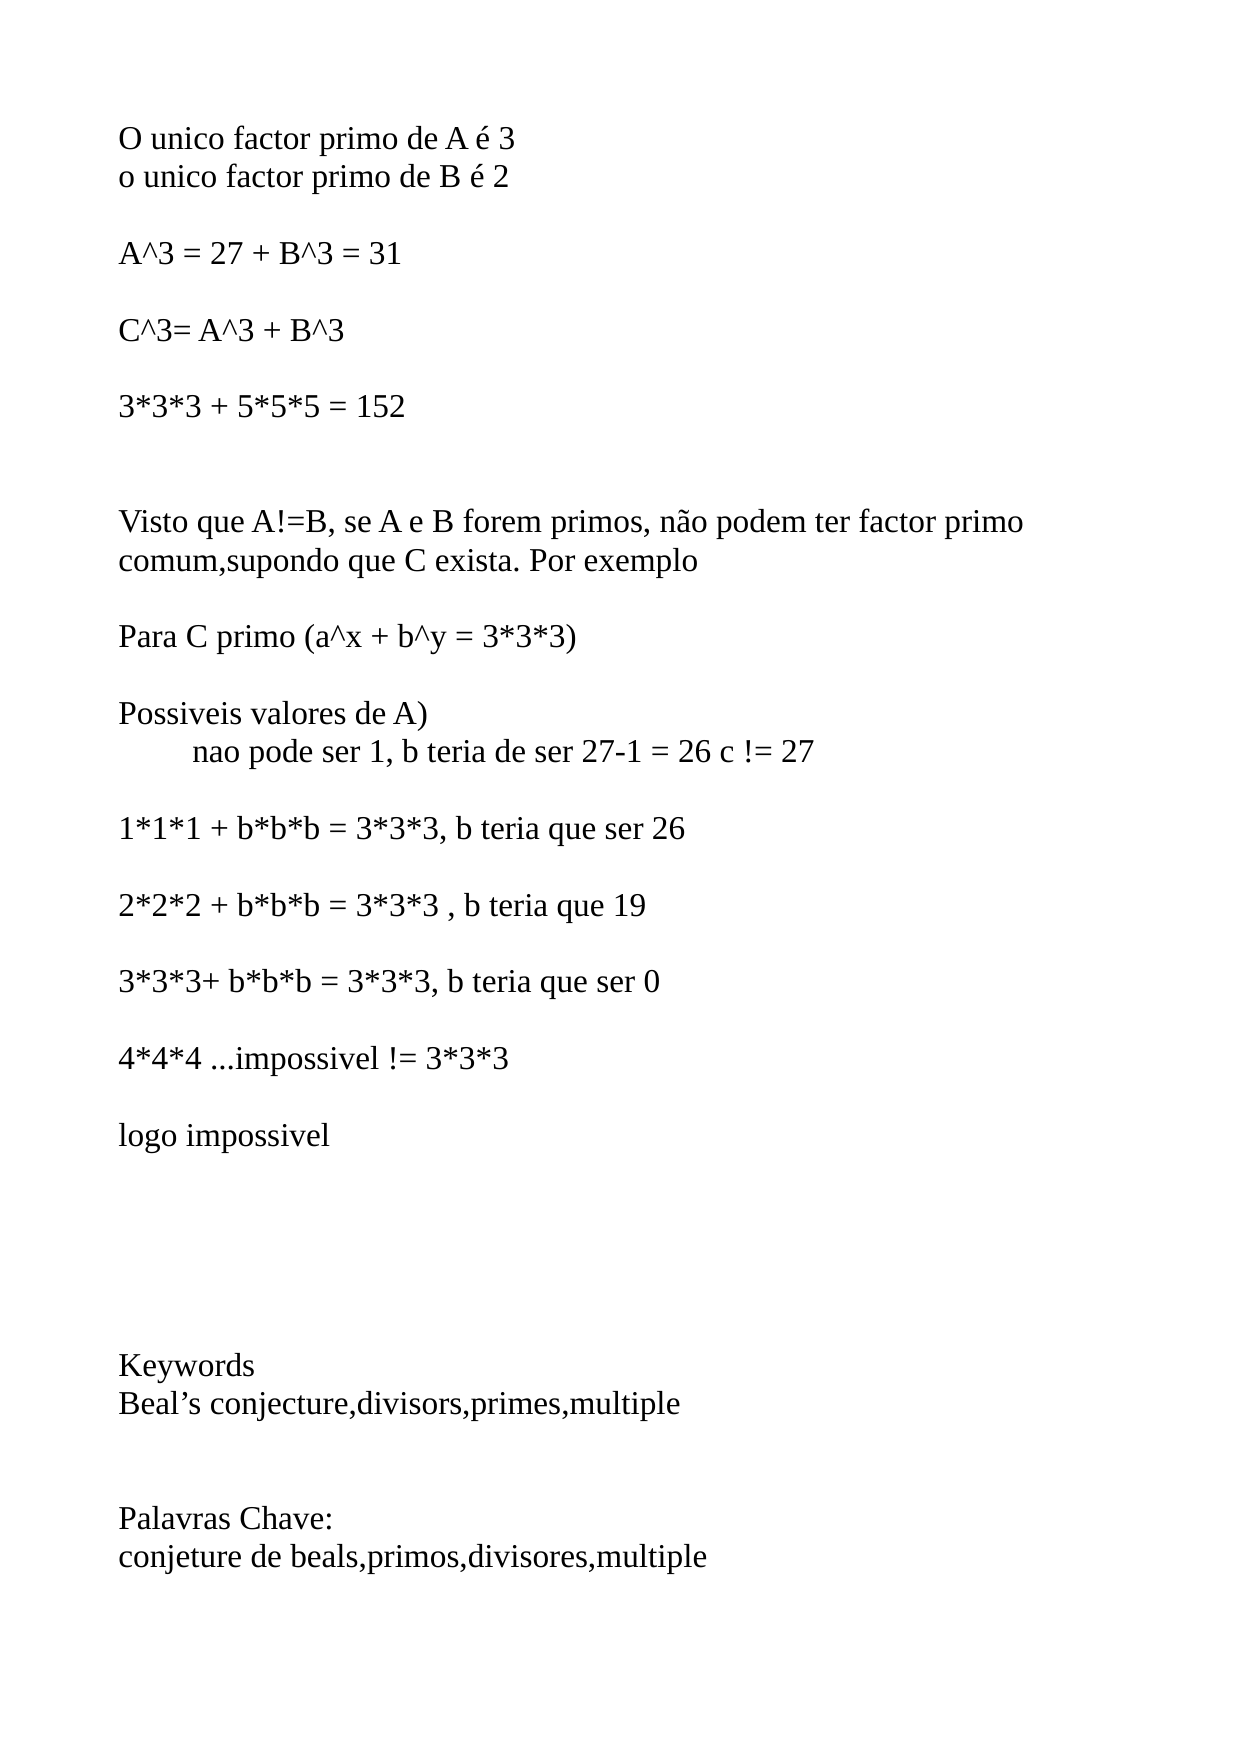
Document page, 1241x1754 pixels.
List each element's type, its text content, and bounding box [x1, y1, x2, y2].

text 3*3*3+ b*b*b = 3*3*3, b teria que ser 0 [118, 961, 1122, 1000]
text Keywords [118, 1345, 1122, 1383]
text nao pode ser 1, b teria de ser 27-1 = 26 c != 27 [118, 731, 1122, 770]
text A^3 = 27 + B^3 = 31 [118, 233, 1122, 271]
text Palavras Chave: [118, 1498, 1122, 1536]
text o unico factor primo de B é 2 [118, 156, 1122, 195]
text logo impossivel [118, 1115, 1122, 1153]
text 4*4*4 ...impossivel != 3*3*3 [118, 1038, 1122, 1076]
text Visto que A!=B, se A e B forem primos, não podem ter factor primo comum,supondo que C exista. Por exemplo [118, 501, 1122, 578]
text 3*3*3 + 5*5*5 = 152 [118, 386, 1122, 425]
text conjeture de beals,primos,divisores,multiple [118, 1536, 1122, 1575]
text Possiveis valores de A) [118, 693, 1122, 731]
text Para C primo (a^x + b^y = 3*3*3) [118, 616, 1122, 655]
text Beal’s conjecture,divisors,primes,multiple [118, 1383, 1122, 1421]
text C^3= A^3 + B^3 [118, 310, 1122, 348]
text 2*2*2 + b*b*b = 3*3*3 , b teria que 19 [118, 885, 1122, 923]
text 1*1*1 + b*b*b = 3*3*3, b teria que ser 26 [118, 808, 1122, 846]
text O unico factor primo de A é 3 [118, 118, 1122, 156]
